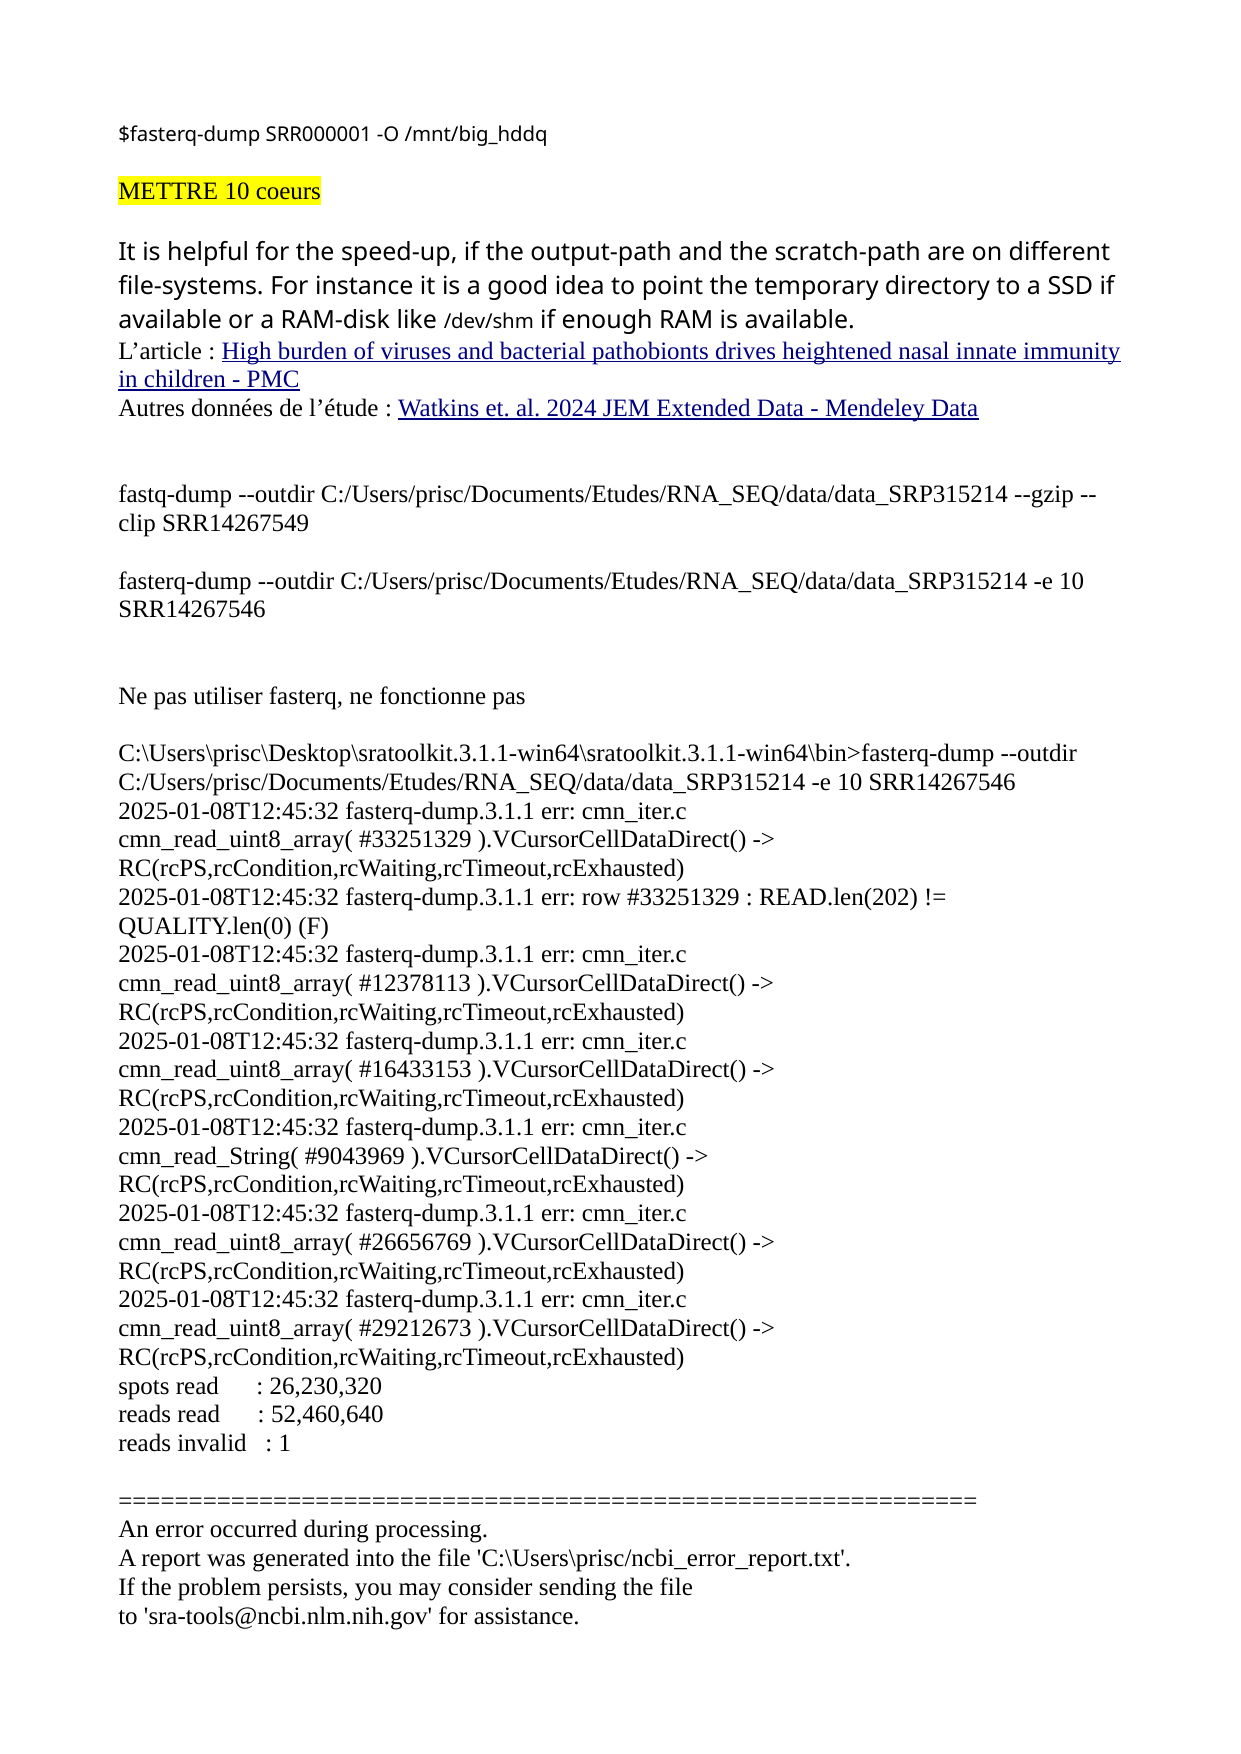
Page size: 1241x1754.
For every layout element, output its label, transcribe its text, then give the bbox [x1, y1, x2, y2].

text Autres données de l’étude : Watkins et. al. 2024 JEM Extended Data - Mendeley Data [118, 393, 1122, 422]
text An error occurred during processing. [118, 1514, 1122, 1543]
text to 'sra-tools@ncbi.nlm.nih.gov' for assistance. [118, 1601, 1122, 1629]
text If the problem persists, you may consider sending the file [118, 1572, 1122, 1601]
text L’article : High burden of viruses and bacterial pathobionts drives heightened nasal innate immunity in children - PMC [118, 336, 1122, 393]
text C:\Users\prisc\Desktop\sratoolkit.3.1.1-win64\sratoolkit.3.1.1-win64\bin>fasterq-dump --outdir C:/Users/prisc/Documents/Etudes/RNA_SEQ/data/data_SRP315214 -e 10 SRR14267546 [118, 738, 1122, 796]
text fasterq-dump --outdir C:/Users/prisc/Documents/Etudes/RNA_SEQ/data/data_SRP315214 -e 10 SRR14267546 [118, 566, 1122, 623]
text 2025-01-08T12:45:32 fasterq-dump.3.1.1 err: cmn_iter.c cmn_read_String( #9043969 ).VCursorCellDataDirect() -> RC(rcPS,rcCondition,rcWaiting,rcTimeout,rcExhausted) [118, 1112, 1122, 1198]
text A report was generated into the file 'C:\Users\prisc/ncbi_error_report.txt'. [118, 1543, 1122, 1572]
text 2025-01-08T12:45:32 fasterq-dump.3.1.1 err: cmn_iter.c cmn_read_uint8_array( #29212673 ).VCursorCellDataDirect() -> RC(rcPS,rcCondition,rcWaiting,rcTimeout,rcExhausted) [118, 1284, 1122, 1371]
text fastq-dump --outdir C:/Users/prisc/Documents/Etudes/RNA_SEQ/data/data_SRP315214 --gzip --clip SRR14267549 [118, 479, 1122, 537]
text ============================================================= [118, 1486, 1122, 1514]
text METTRE 10 coeurs [118, 176, 1122, 205]
text 2025-01-08T12:45:32 fasterq-dump.3.1.1 err: row #33251329 : READ.len(202) != QUALITY.len(0) (F) [118, 882, 1122, 939]
text 2025-01-08T12:45:32 fasterq-dump.3.1.1 err: cmn_iter.c cmn_read_uint8_array( #16433153 ).VCursorCellDataDirect() -> RC(rcPS,rcCondition,rcWaiting,rcTimeout,rcExhausted) [118, 1026, 1122, 1112]
text 2025-01-08T12:45:32 fasterq-dump.3.1.1 err: cmn_iter.c cmn_read_uint8_array( #12378113 ).VCursorCellDataDirect() -> RC(rcPS,rcCondition,rcWaiting,rcTimeout,rcExhausted) [118, 939, 1122, 1026]
text $fasterq-dump SRR000001 -O /mnt/big_hddq [118, 118, 1122, 147]
text reads invalid : 1 [118, 1428, 1122, 1457]
text 2025-01-08T12:45:32 fasterq-dump.3.1.1 err: cmn_iter.c cmn_read_uint8_array( #26656769 ).VCursorCellDataDirect() -> RC(rcPS,rcCondition,rcWaiting,rcTimeout,rcExhausted) [118, 1198, 1122, 1284]
text reads read : 52,460,640 [118, 1399, 1122, 1428]
text It is helpful for the speed-up, if the output-path and the scratch-path are on different file-systems. For instance it is a good idea to point the temporary directory to a SSD if available or a RAM-disk like /dev/shm if enough RAM is available. [118, 234, 1122, 336]
text 2025-01-08T12:45:32 fasterq-dump.3.1.1 err: cmn_iter.c cmn_read_uint8_array( #33251329 ).VCursorCellDataDirect() -> RC(rcPS,rcCondition,rcWaiting,rcTimeout,rcExhausted) [118, 796, 1122, 882]
text spots read : 26,230,320 [118, 1371, 1122, 1399]
text Ne pas utiliser fasterq, ne fonctionne pas [118, 681, 1122, 709]
